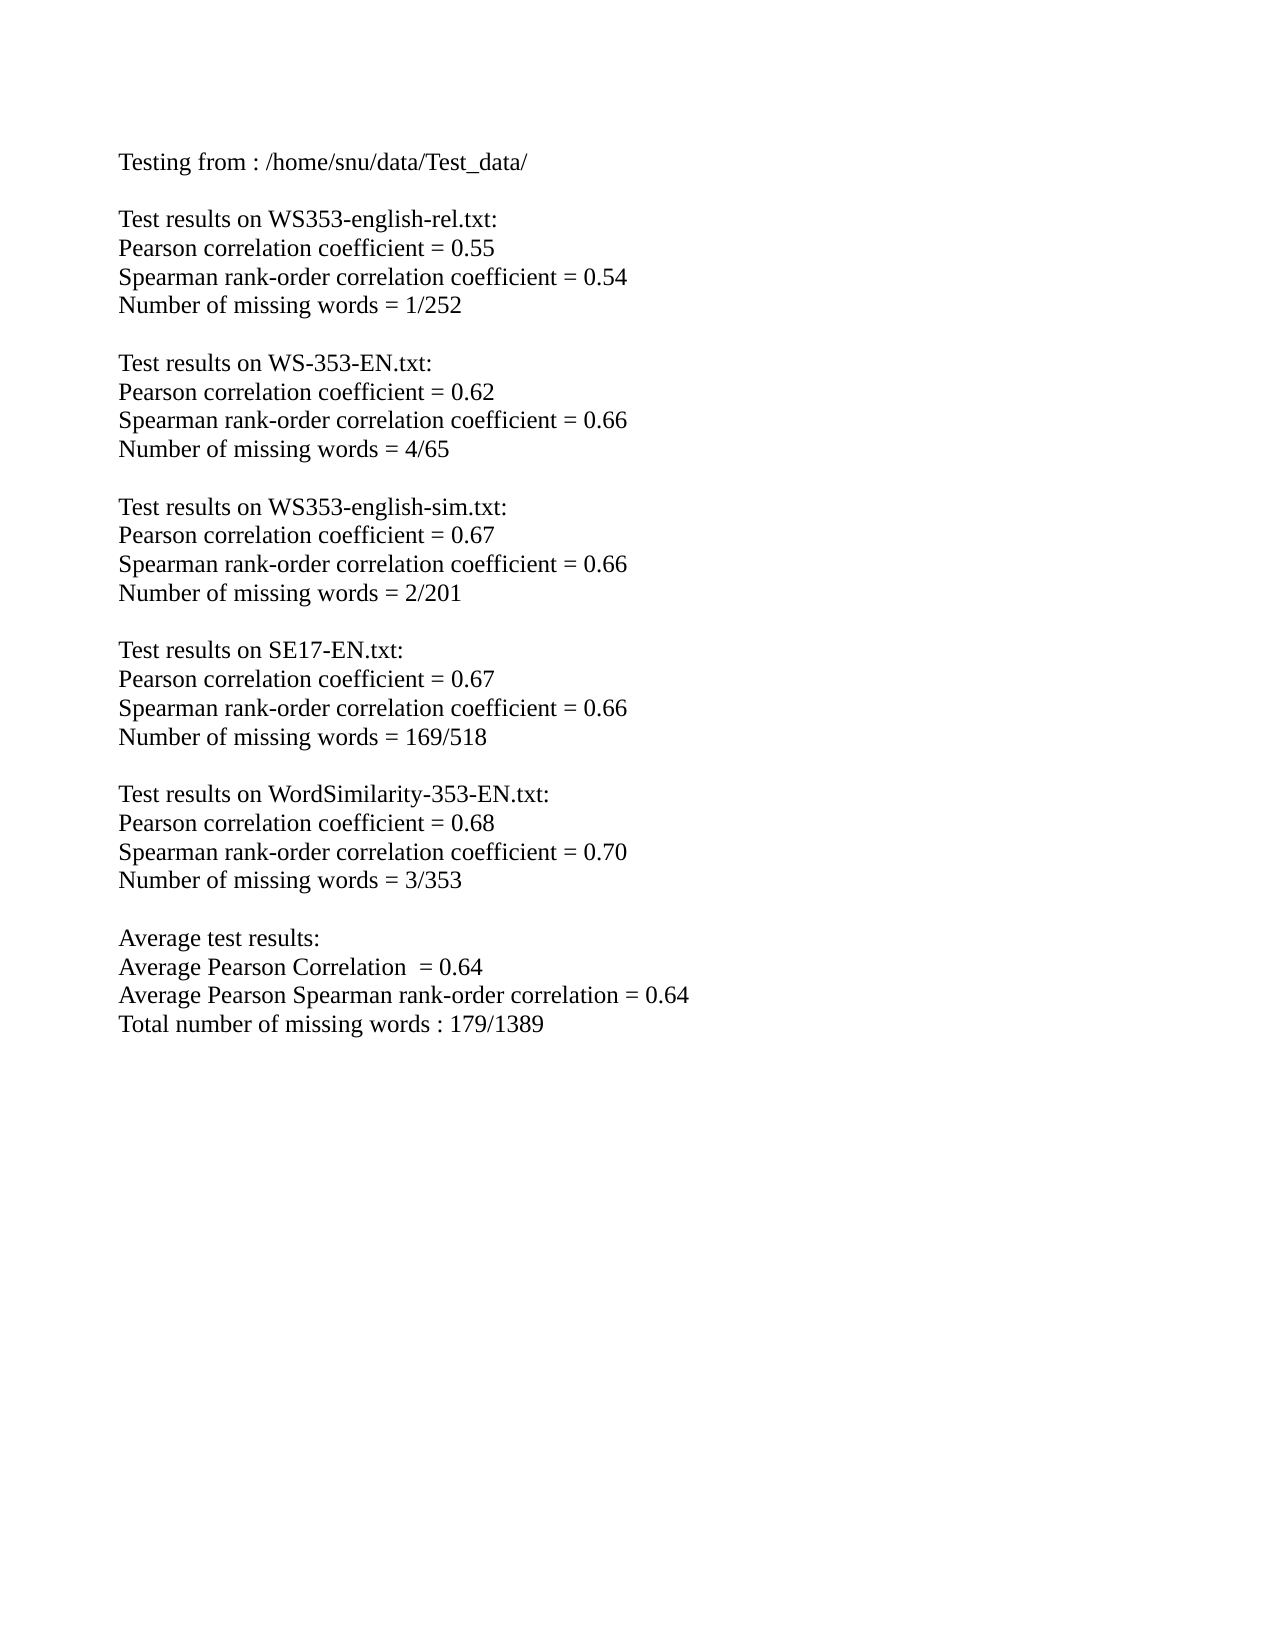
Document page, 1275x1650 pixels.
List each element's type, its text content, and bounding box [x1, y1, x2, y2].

text Average Pearson Spearman rank-order correlation = 0.64 [118, 981, 1157, 1009]
text Number of missing words = 3/353 [118, 866, 1157, 894]
text Number of missing words = 2/201 [118, 578, 1157, 607]
text Number of missing words = 1/252 [118, 291, 1157, 319]
text Pearson correlation coefficient = 0.67 [118, 521, 1157, 549]
text Spearman rank-order correlation coefficient = 0.70 [118, 837, 1157, 866]
text Test results on WordSimilarity-353-EN.txt: [118, 779, 1157, 808]
text Pearson correlation coefficient = 0.62 [118, 377, 1157, 406]
text Pearson correlation coefficient = 0.55 [118, 233, 1157, 262]
text Spearman rank-order correlation coefficient = 0.66 [118, 549, 1157, 578]
text Pearson correlation coefficient = 0.67 [118, 664, 1157, 693]
text Spearman rank-order correlation coefficient = 0.66 [118, 406, 1157, 434]
text Testing from : /home/snu/data/Test_data/ [118, 147, 1157, 176]
text Pearson correlation coefficient = 0.68 [118, 808, 1157, 837]
text Test results on WS353-english-sim.txt: [118, 492, 1157, 521]
text Number of missing words = 4/65 [118, 434, 1157, 463]
text Test results on SE17-EN.txt: [118, 636, 1157, 664]
text Average test results: [118, 923, 1157, 952]
text Total number of missing words : 179/1389 [118, 1009, 1157, 1038]
text Average Pearson Correlation = 0.64 [118, 952, 1157, 981]
text Test results on WS353-english-rel.txt: [118, 204, 1157, 233]
text Number of missing words = 169/518 [118, 722, 1157, 751]
text Spearman rank-order correlation coefficient = 0.66 [118, 693, 1157, 722]
text Test results on WS-353-EN.txt: [118, 348, 1157, 377]
text Spearman rank-order correlation coefficient = 0.54 [118, 262, 1157, 291]
